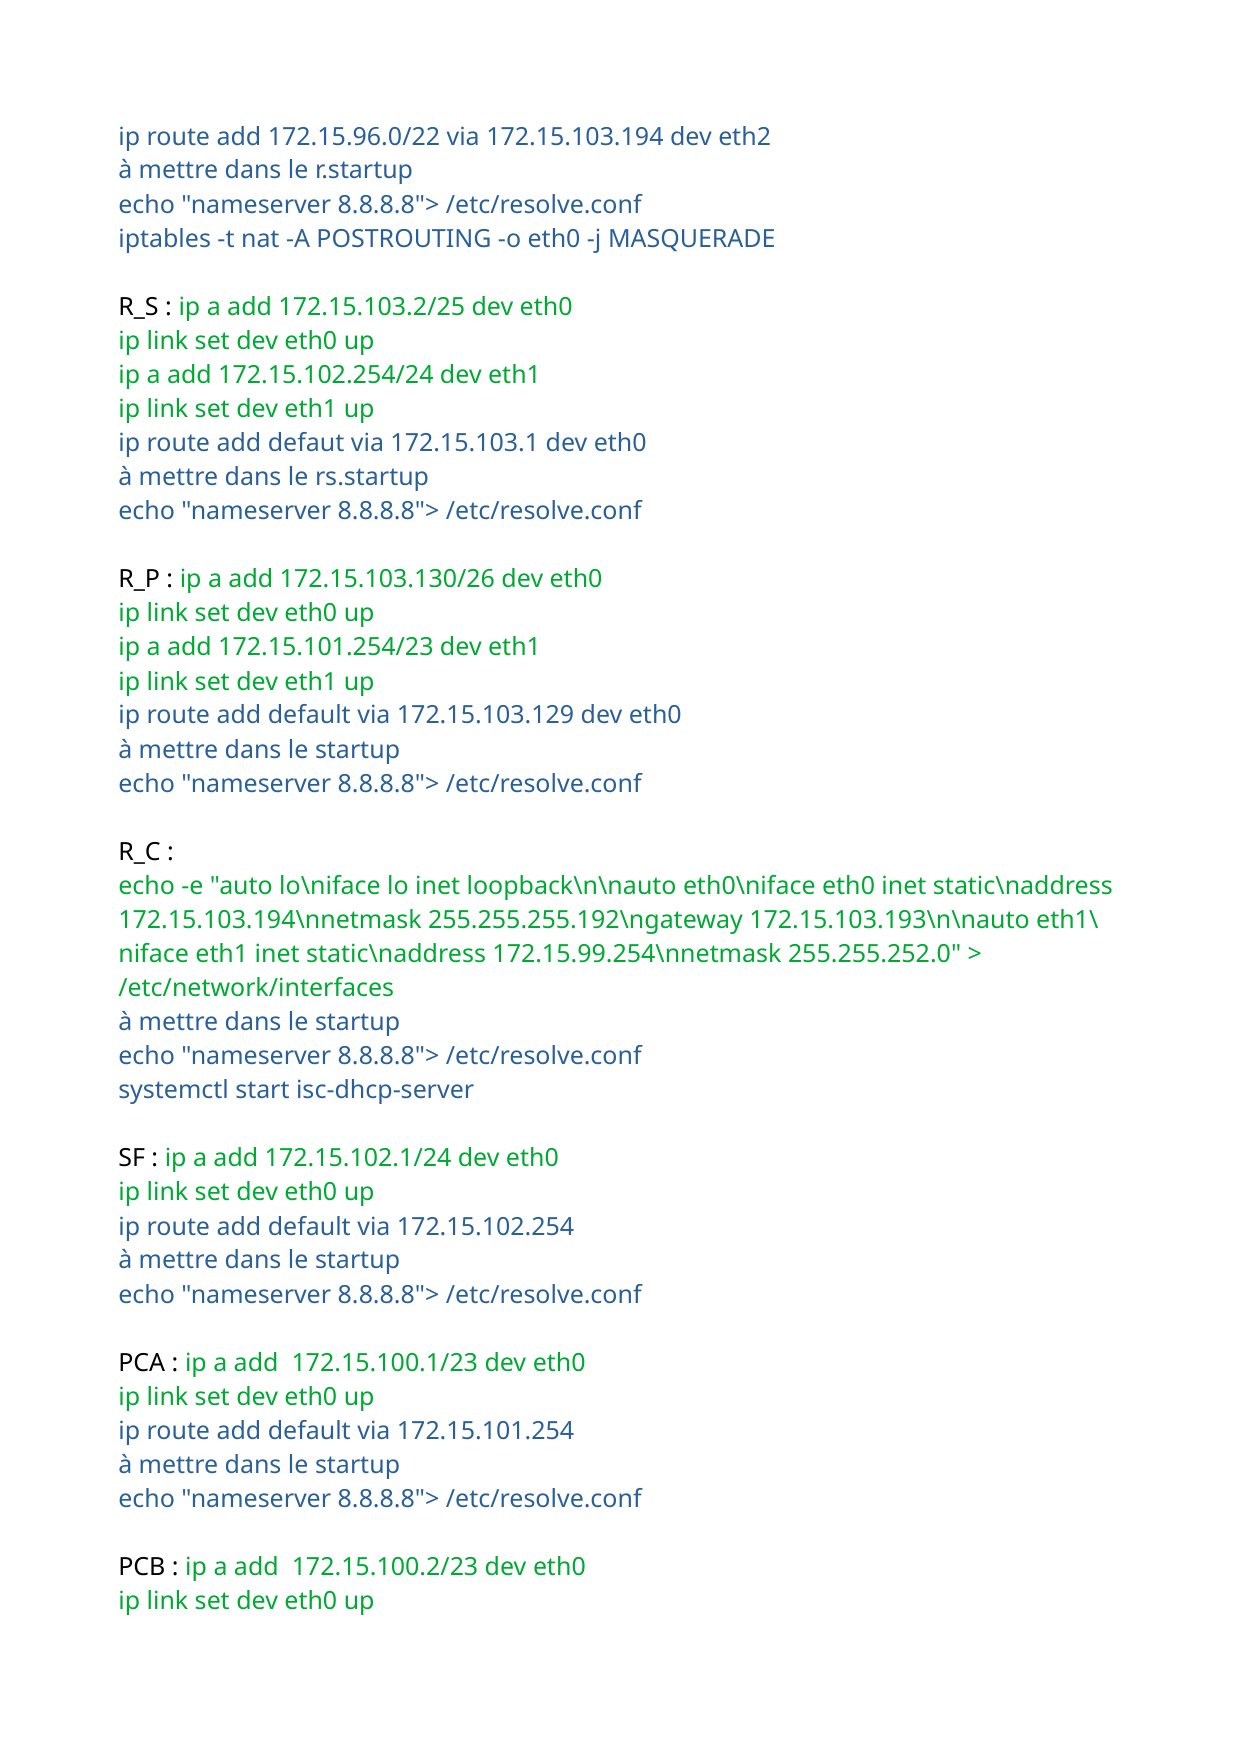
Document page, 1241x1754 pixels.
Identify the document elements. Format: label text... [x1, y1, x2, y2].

text ip route add default via 172.15.103.129 dev eth0 [118, 697, 1122, 731]
text ip link set dev eth1 up [118, 663, 1122, 697]
text SF : ip a add 172.15.102.1/24 dev eth0 [118, 1140, 1122, 1174]
text ip link set dev eth0 up [118, 1583, 1122, 1617]
text ip link set dev eth0 up [118, 595, 1122, 629]
text ip route add default via 172.15.102.254 [118, 1208, 1122, 1242]
text echo "nameserver 8.8.8.8"> /etc/resolve.conf [118, 1481, 1122, 1515]
text ip link set dev eth0 up [118, 1378, 1122, 1412]
text echo "nameserver 8.8.8.8"> /etc/resolve.conf [118, 493, 1122, 527]
text echo "nameserver 8.8.8.8"> /etc/resolve.conf [118, 186, 1122, 220]
text echo -e "auto lo\niface lo inet loopback\n\nauto eth0\niface eth0 inet static\naddress 172.15.103.194\nnetmask 255.255.255.192\ngateway 172.15.103.193\n\nauto eth1\niface eth1 inet static\naddress 172.15.99.254\nnetmask 255.255.252.0" > /etc/network/interfaces [118, 867, 1122, 1004]
text ip link set dev eth0 up [118, 322, 1122, 357]
text ip a add 172.15.101.254/23 dev eth1 [118, 629, 1122, 663]
text PCB : ip a add 172.15.100.2/23 dev eth0 [118, 1549, 1122, 1583]
text echo "nameserver 8.8.8.8"> /etc/resolve.conf [118, 765, 1122, 799]
text à mettre dans le startup [118, 731, 1122, 765]
text à mettre dans le rs.startup [118, 459, 1122, 493]
text à mettre dans le startup [118, 1004, 1122, 1038]
text ip a add 172.15.102.254/24 dev eth1 [118, 357, 1122, 391]
text PCA : ip a add 172.15.100.1/23 dev eth0 [118, 1344, 1122, 1378]
text systemctl start isc-dhcp-server [118, 1072, 1122, 1106]
text R_P : ip a add 172.15.103.130/26 dev eth0 [118, 561, 1122, 595]
text ip link set dev eth1 up [118, 391, 1122, 425]
text R_C : [118, 833, 1122, 867]
text à mettre dans le startup [118, 1242, 1122, 1276]
text R_S : ip a add 172.15.103.2/25 dev eth0 [118, 288, 1122, 322]
text à mettre dans le startup [118, 1447, 1122, 1481]
text ip link set dev eth0 up [118, 1174, 1122, 1208]
text echo "nameserver 8.8.8.8"> /etc/resolve.conf [118, 1276, 1122, 1310]
text echo "nameserver 8.8.8.8"> /etc/resolve.conf [118, 1038, 1122, 1072]
text ip route add default via 172.15.101.254 [118, 1412, 1122, 1447]
text à mettre dans le r.startup [118, 152, 1122, 186]
text ip route add 172.15.96.0/22 via 172.15.103.194 dev eth2 [118, 118, 1122, 152]
text iptables -t nat -A POSTROUTING -o eth0 -j MASQUERADE [118, 220, 1122, 254]
text ip route add defaut via 172.15.103.1 dev eth0 [118, 425, 1122, 459]
